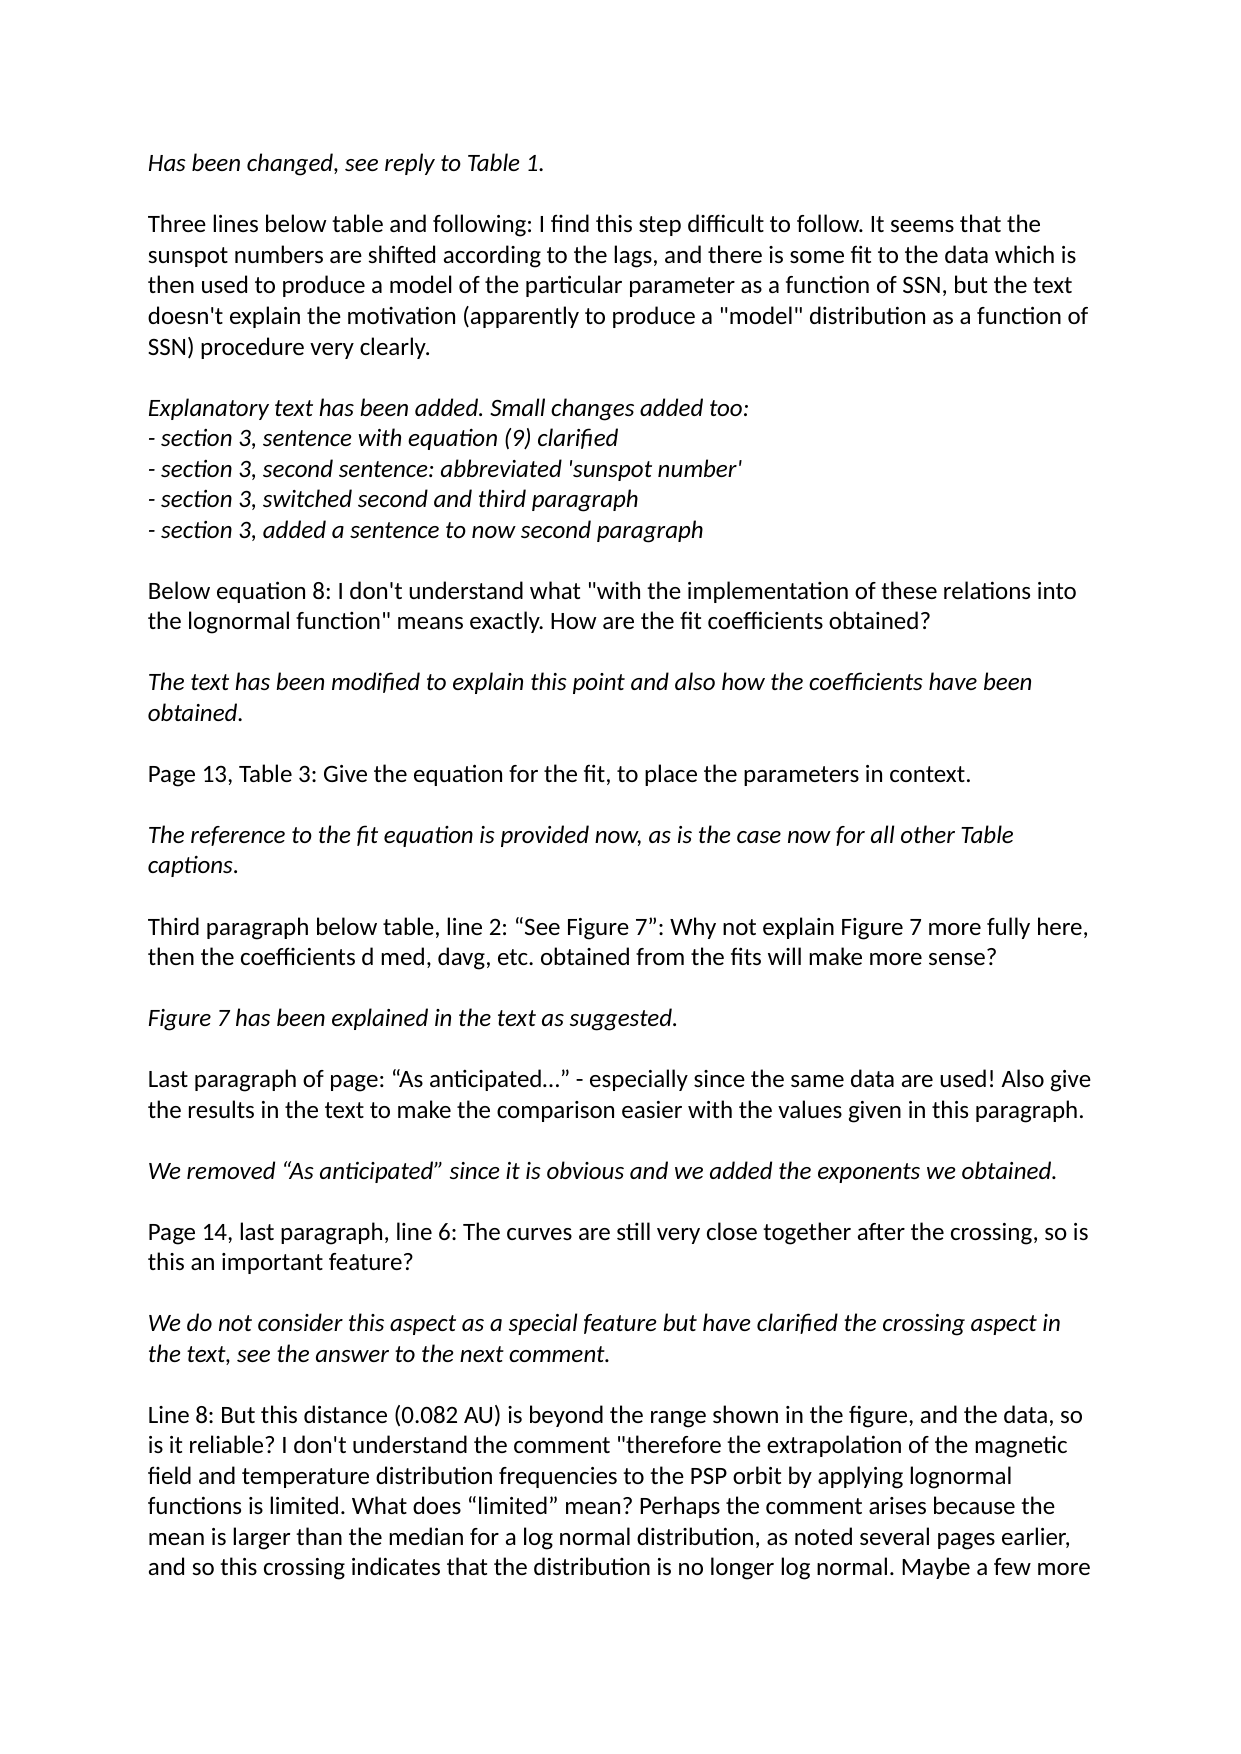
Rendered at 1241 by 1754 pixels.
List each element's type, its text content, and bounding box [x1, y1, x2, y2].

text Explanatory text has been added. Small changes added too: [148, 392, 1093, 422]
text - section 3, sentence with equation (9) clarified [148, 422, 1093, 453]
text Three lines below table and following: I find this step difficult to follow. It seems that the sunspot numbers are shifted according to the lags, and there is some fit to the data which is then used to produce a model of the particular parameter as a function of SSN, but the text doesn't explain the motivation (apparently to produce a "model" distribution as a function of SSN) procedure very clearly. [148, 209, 1093, 361]
text Figure 7 has been explained in the text as suggested. [148, 1002, 1093, 1033]
text - section 3, added a sentence to now second paragraph [148, 514, 1093, 544]
text The text has been modified to explain this point and also how the coefficients have been obtained. [148, 666, 1093, 727]
text We do not consider this aspect as a special feature but have clarified the crossing aspect in the text, see the answer to the next comment. [148, 1307, 1093, 1368]
text - section 3, switched second and third paragraph [148, 483, 1093, 514]
text Line 8: But this distance (0.082 AU) is beyond the range shown in the figure, and the data, so is it reliable? I don't understand the comment "therefore the extrapolation of the magnetic field and temperature distribution frequencies to the PSP orbit by applying lognormal functions is limited. What does “limited” mean? Perhaps the comment arises because the mean is larger than the median for a log normal distribution, as noted several pages earlier, and so this crossing indicates that the distribution is no longer log normal. Maybe a few more [148, 1399, 1093, 1582]
text Has been changed, see reply to Table 1. [148, 148, 1093, 178]
text - section 3, second sentence: abbreviated 'sunspot number' [148, 453, 1093, 483]
text Page 14, last paragraph, line 6: The curves are still very close together after the crossing, so is this an important feature? [148, 1216, 1093, 1277]
text The reference to the fit equation is provided now, as is the case now for all other Table captions. [148, 819, 1093, 880]
text We removed “As anticipated” since it is obvious and we added the exponents we obtained. [148, 1155, 1093, 1185]
text Page 13, Table 3: Give the equation for the fit, to place the parameters in context. [148, 758, 1093, 788]
text Last paragraph of page: “As anticipated…” - especially since the same data are used! Also give the results in the text to make the comparison easier with the values given in this paragraph. [148, 1063, 1093, 1124]
text Below equation 8: I don't understand what "with the implementation of these relations into the lognormal function" means exactly. How are the fit coefficients obtained? [148, 575, 1093, 636]
text Third paragraph below table, line 2: “See Figure 7”: Why not explain Figure 7 more fully here, then the coefficients d med, davg, etc. obtained from the fits will make more sense? [148, 911, 1093, 972]
